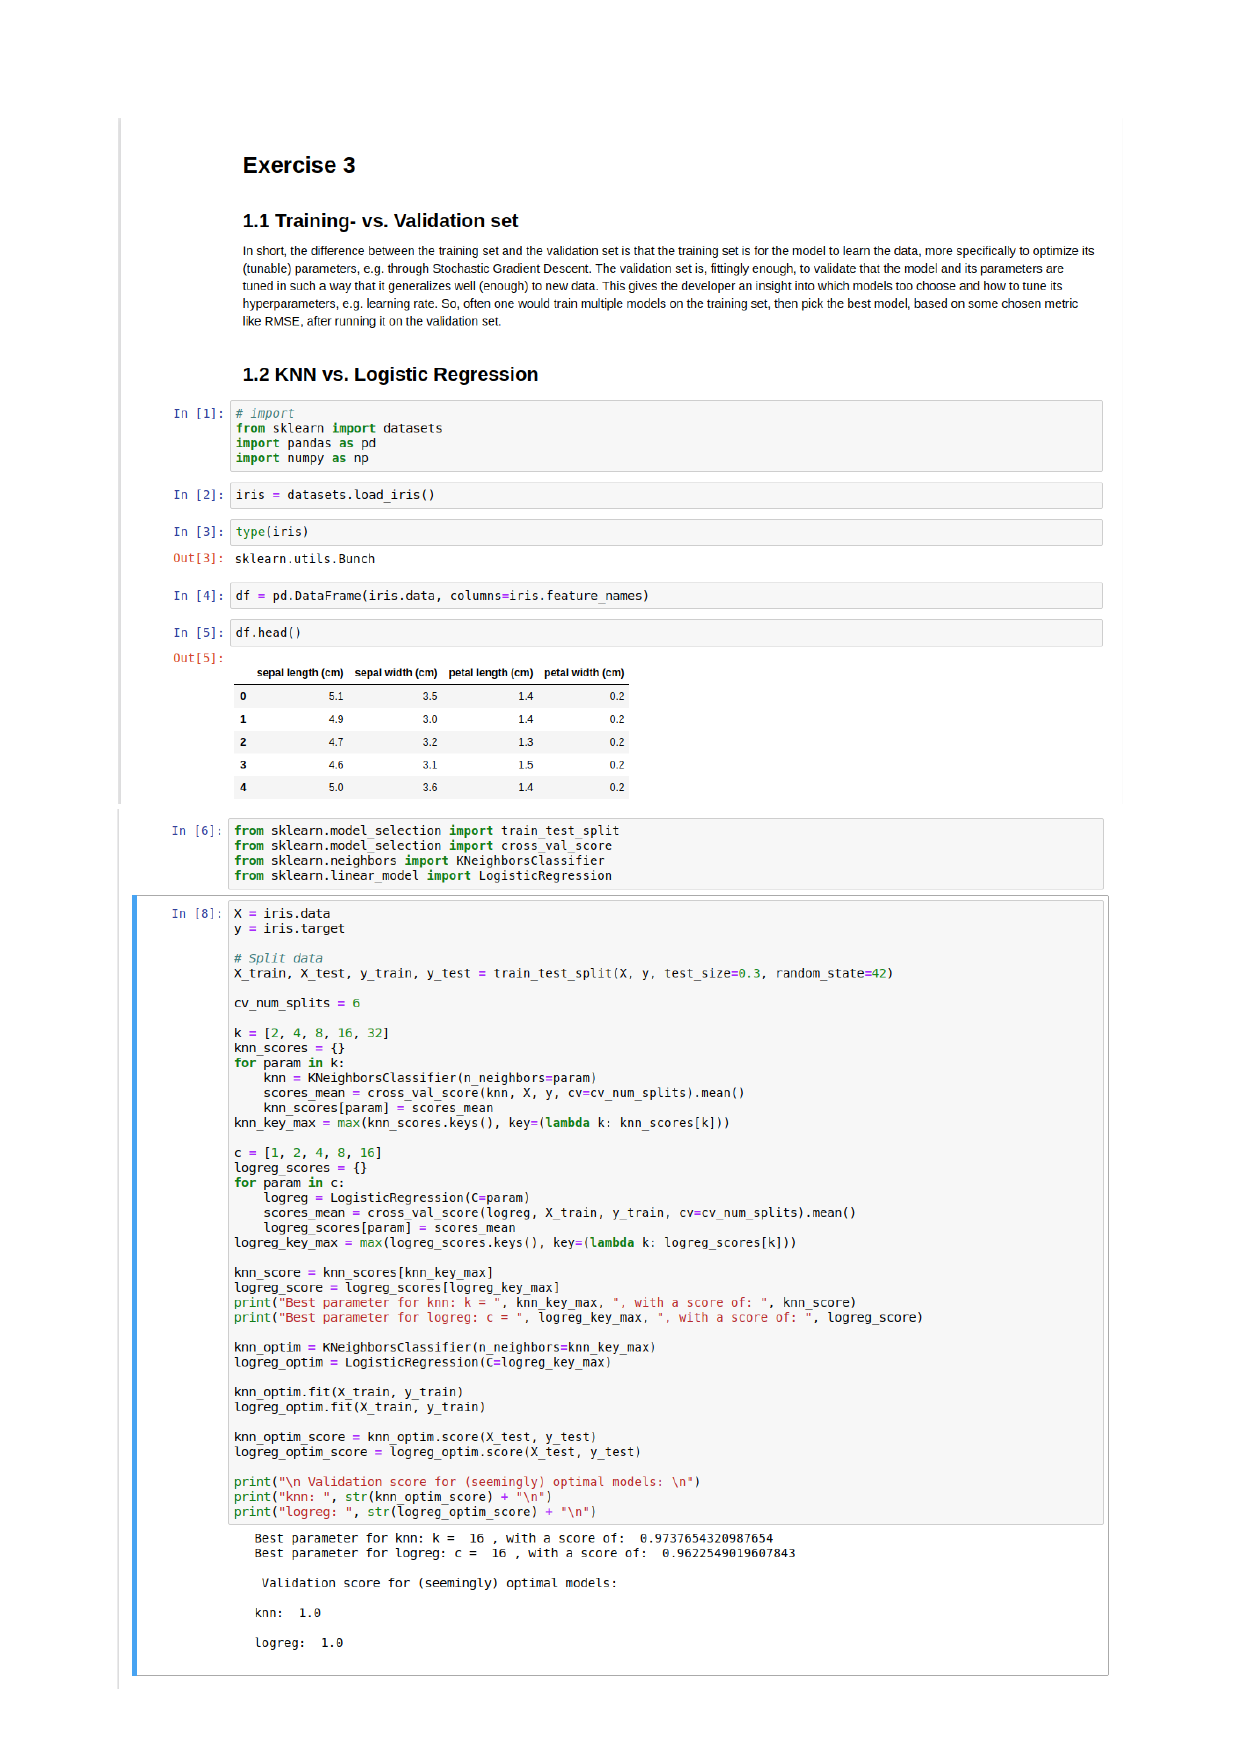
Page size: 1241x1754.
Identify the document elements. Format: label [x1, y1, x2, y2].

picture [118, 118, 1123, 804]
picture [117, 809, 1122, 1689]
